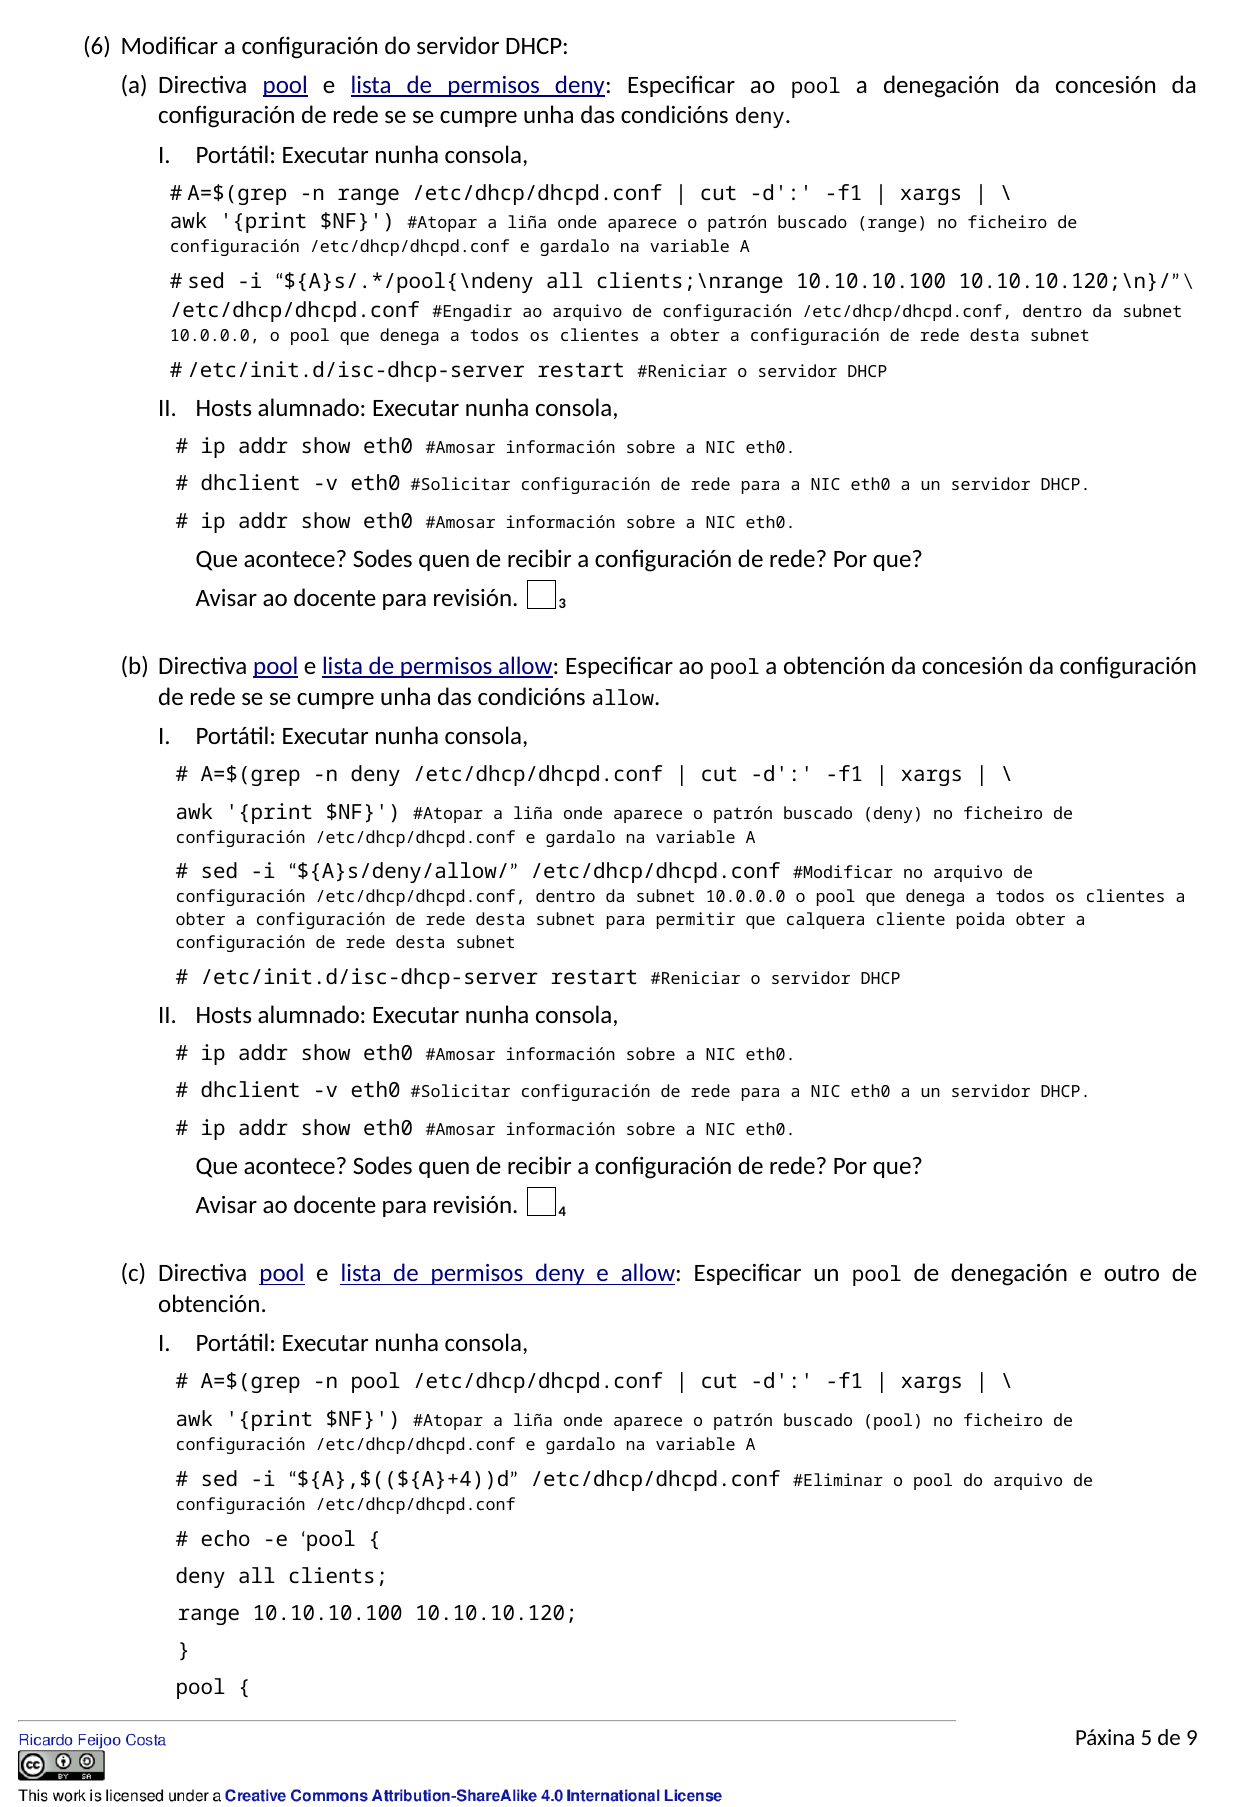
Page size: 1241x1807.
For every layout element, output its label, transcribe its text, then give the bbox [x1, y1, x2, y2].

list Modificar a configuración do servidor DHCP: [83, 30, 1197, 60]
list awk '{print $NF}') #Atopar a liña onde aparece o patrón buscado (deny) no ficheiro de configuración /etc/dhcp/dhcpd.conf e gardalo na variable A [140, 797, 1197, 848]
list Directiva pool e lista de permisos deny: Especificar ao pool a denegación da concesión da configuración de rede se se cumpre unha das condicións deny. [120, 69, 1197, 130]
list # A=$(grep -n range /etc/dhcp/dhcpd.conf | cut -d':' -f1 | xargs | \ awk '{print $NF}') #Atopar a liña onde aparece o patrón buscado (range) no ficheiro de configuración /etc/dhcp/dhcpd.conf e gardalo na variable A [134, 178, 1197, 258]
list # A=$(grep -n deny /etc/dhcp/dhcpd.conf | cut -d':' -f1 | xargs | \ [140, 759, 1197, 788]
list Portátil: Executar nunha consola, [158, 1327, 1197, 1358]
list # echo -e ‘pool { [140, 1524, 1197, 1552]
list # /etc/init.d/isc-dhcp-server restart #Reniciar o servidor DHCP [134, 355, 1197, 383]
list # ip addr show eth0 #Amosar información sobre a NIC eth0. [140, 1038, 1197, 1067]
list # sed -i “${A}s/deny/allow/” /etc/dhcp/dhcpd.conf #Modificar no arquivo de configuración /etc/dhcp/dhcpd.conf, dentro da subnet 10.0.0.0 o pool que denega a todos os clientes a obter a configuración de rede desta subnet para permitir que calquera cliente poida obter a configuración de rede desta subnet [140, 857, 1197, 953]
picture [8, 1715, 957, 1806]
list Avisar ao docente para revisión. 4 [158, 1189, 1197, 1220]
list # sed -i “${A},$((${A}+4))d” /etc/dhcp/dhcpd.conf #Eliminar o pool do arquivo de configuración /etc/dhcp/dhcpd.conf [140, 1464, 1197, 1515]
list Portátil: Executar nunha consola, [158, 139, 1197, 169]
list # ip addr show eth0 #Amosar información sobre a NIC eth0. [140, 1113, 1197, 1141]
list Portátil: Executar nunha consola, [158, 720, 1197, 751]
list deny all clients; [140, 1561, 1197, 1589]
list # dhclient -v eth0 #Solicitar configuración de rede para a NIC eth0 a un servidor DHCP. [140, 1076, 1197, 1104]
list # A=$(grep -n pool /etc/dhcp/dhcpd.conf | cut -d':' -f1 | xargs | \ [140, 1367, 1197, 1395]
list Directiva pool e lista de permisos allow: Especificar ao pool a obtención da concesión da configuración de rede se se cumpre unha das condicións allow. [120, 651, 1197, 712]
list Que acontece? Sodes quen de recibir a configuración de rede? Por que? [158, 1150, 1197, 1181]
list Hosts alumnado: Executar nunha consola, [158, 999, 1197, 1030]
list Directiva pool e lista de permisos deny e allow: Especificar un pool de denegación e outro de obtención. [120, 1258, 1197, 1319]
list awk '{print $NF}') #Atopar a liña onde aparece o patrón buscado (pool) no ficheiro de configuración /etc/dhcp/dhcpd.conf e gardalo na variable A [140, 1404, 1197, 1455]
list pool { [140, 1672, 1197, 1701]
list } [140, 1635, 1197, 1664]
list # dhclient -v eth0 #Solicitar configuración de rede para a NIC eth0 a un servidor DHCP. [140, 468, 1197, 497]
list range 10.10.10.100 10.10.10.120; [140, 1598, 1197, 1626]
list Hosts alumnado: Executar nunha consola, [158, 392, 1197, 423]
list # sed -i “${A}s/.*/pool{\ndeny all clients;\nrange 10.10.10.100 10.10.10.120;\n}/” \ /etc/dhcp/dhcpd.conf #Engadir ao arquivo de configuración /etc/dhcp/dhcpd.conf, dentro da subnet 10.0.0.0, o pool que denega a todos os clientes a obter a configuración de rede desta subnet [134, 267, 1197, 346]
list # ip addr show eth0 #Amosar información sobre a NIC eth0. [140, 506, 1197, 534]
list # ip addr show eth0 #Amosar información sobre a NIC eth0. [140, 431, 1197, 460]
list Que acontece? Sodes quen de recibir a configuración de rede? Por que? [158, 543, 1197, 573]
list Avisar ao docente para revisión. 3 [158, 582, 1197, 613]
list # /etc/init.d/isc-dhcp-server restart #Reniciar o servidor DHCP [140, 962, 1197, 990]
